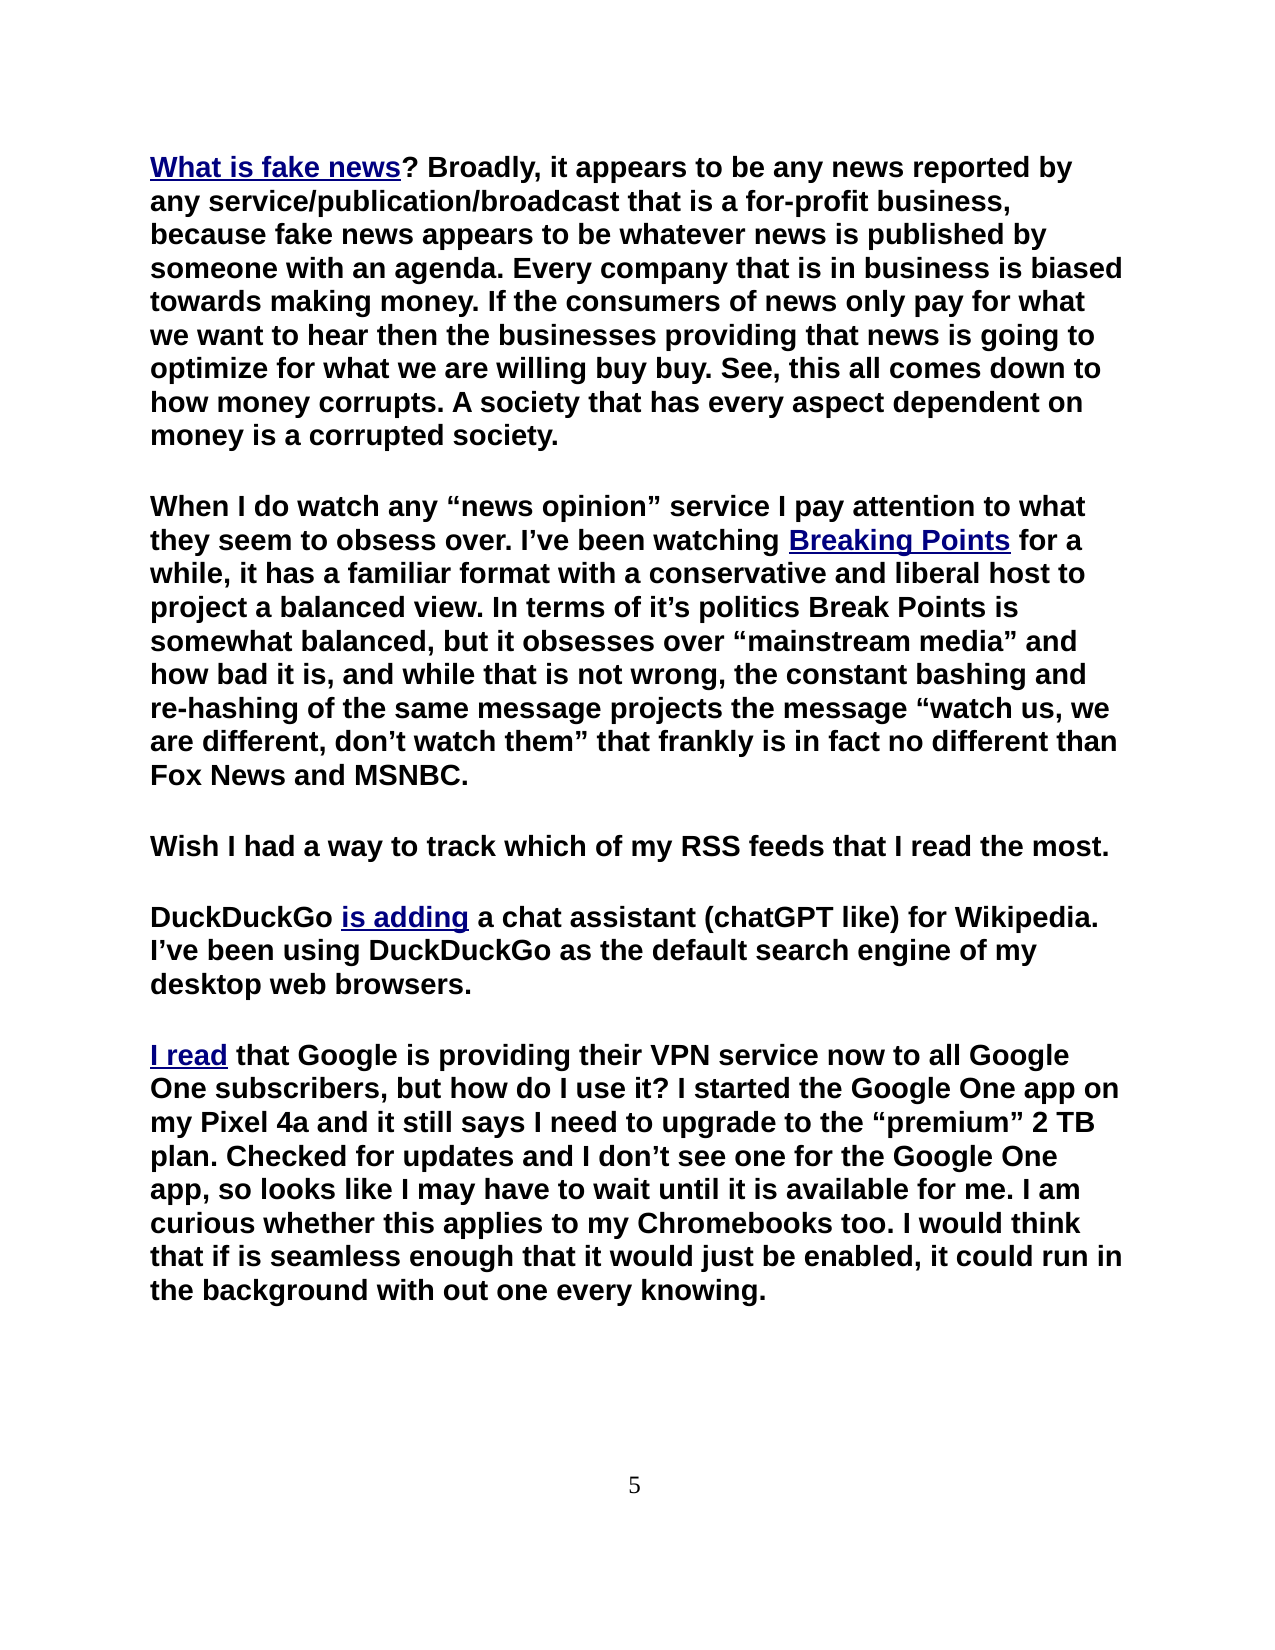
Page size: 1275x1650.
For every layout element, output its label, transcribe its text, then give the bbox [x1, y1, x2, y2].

subtitle I read that Google is providing their VPN service now to all Google One subscribers, but how do I use it? I started the Google One app on my Pixel 4a and it still says I need to upgrade to the “premium” 2 TB plan. Checked for updates and I don’t see one for the Google One app, so looks like I may have to wait until it is available for me. I am curious whether this applies to my Chromebooks too. I would think that if is seamless enough that it would just be enabled, it could run in the background with out one every knowing. [150, 1038, 1125, 1306]
subtitle DuckDuckGo is adding a chat assistant (chatGPT like) for Wikipedia. I’ve been using DuckDuckGo as the default search engine of my desktop web browsers. [150, 900, 1125, 1000]
subtitle What is fake news? Broadly, it appears to be any news reported by any service/publication/broadcast that is a for-profit business, because fake news appears to be whatever news is published by someone with an agenda. Every company that is in business is biased towards making money. If the consumers of news only pay for what we want to hear then the businesses providing that news is going to optimize for what we are willing buy buy. See, this all comes down to how money corrupts. A society that has every aspect dependent on money is a corrupted society. [150, 150, 1125, 452]
subtitle Wish I had a way to track which of my RSS feeds that I read the most. [150, 829, 1125, 862]
subtitle When I do watch any “news opinion” service I pay attention to what they seem to obsess over. I’ve been watching Breaking Points for a while, it has a familiar format with a conservative and liberal host to project a balanced view. In terms of it’s politics Break Points is somewhat balanced, but it obsesses over “mainstream media” and how bad it is, and while that is not wrong, the constant bashing and re-hashing of the same message projects the message “watch us, we are different, don’t watch them” that frankly is in fact no different than Fox News and MSNBC. [150, 489, 1125, 791]
